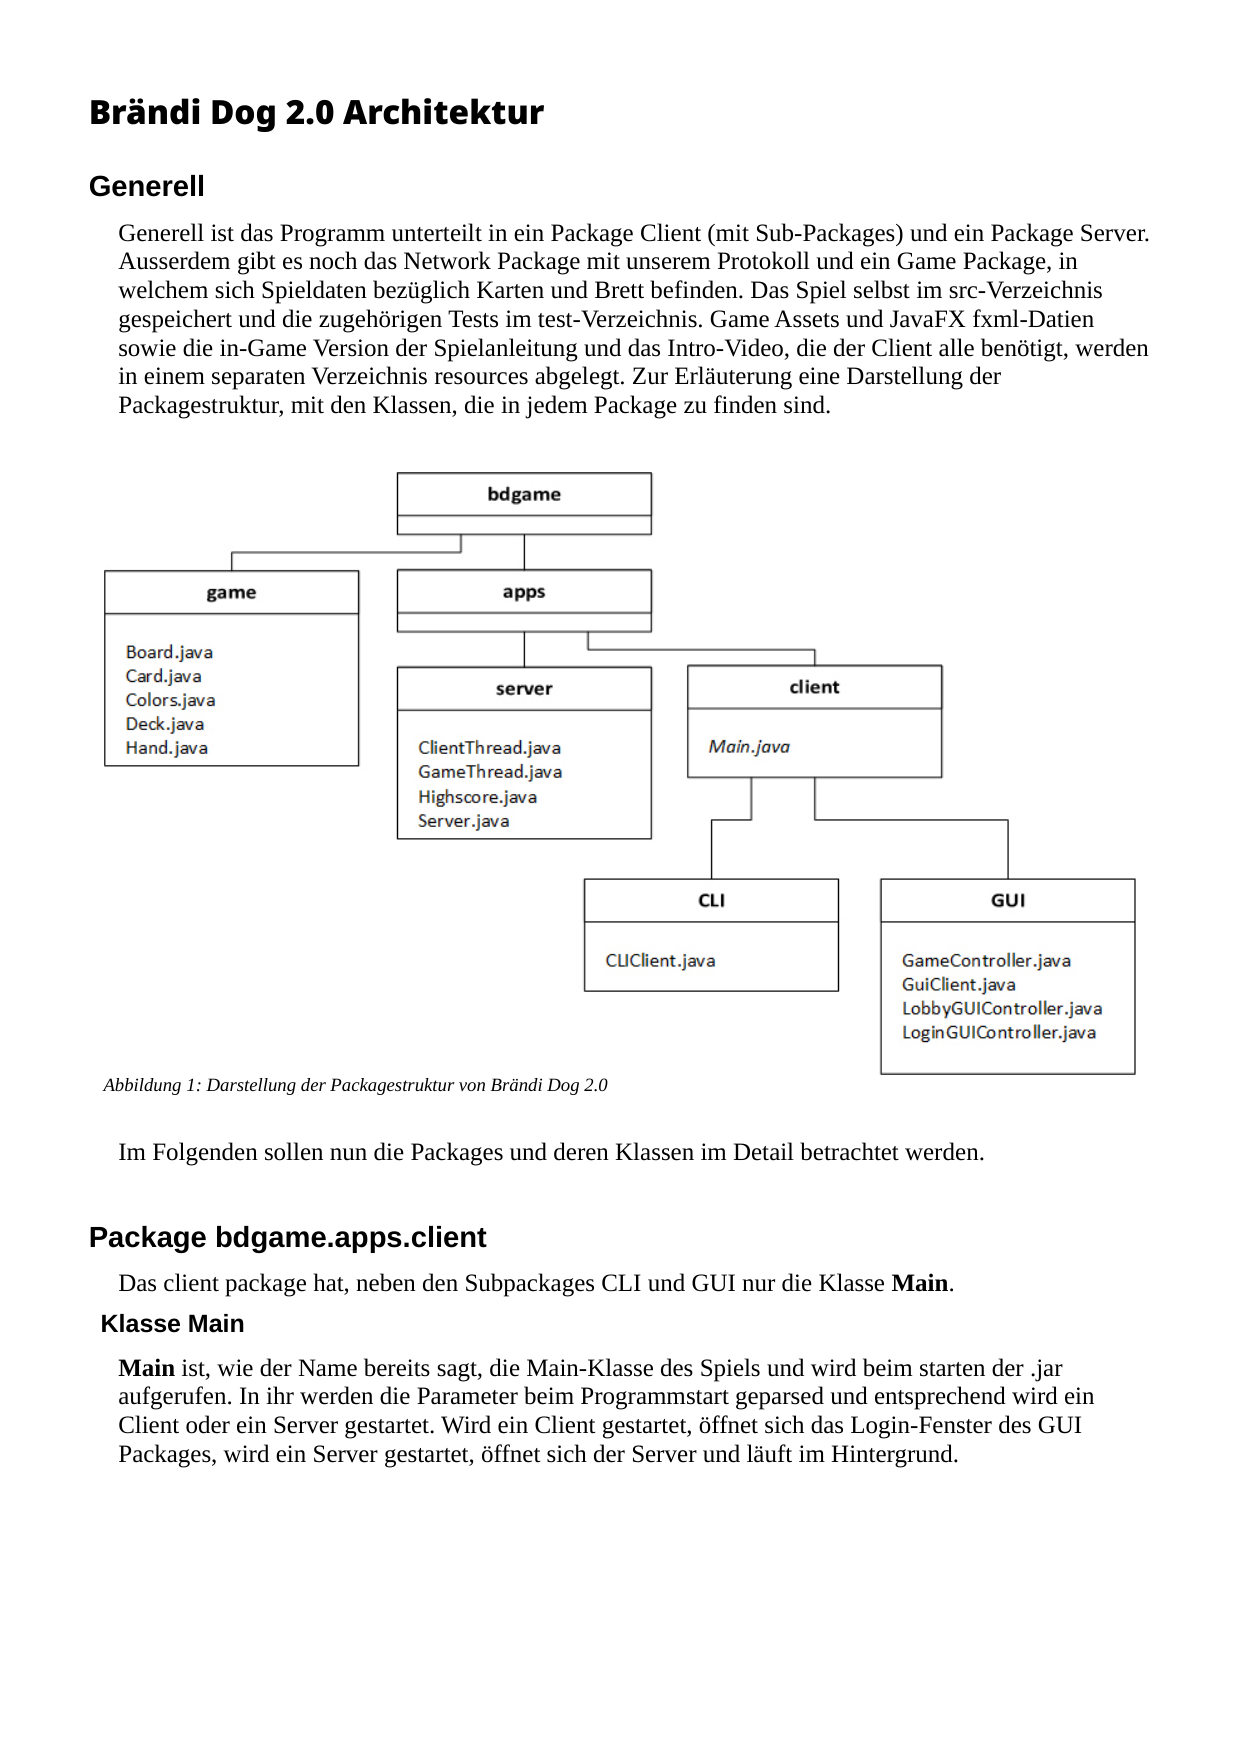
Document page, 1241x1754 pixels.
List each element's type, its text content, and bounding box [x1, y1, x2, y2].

subtitle Brändi Dog 2.0 Architektur [88, 88, 1152, 134]
subtitle Generell [88, 169, 1152, 203]
subtitle Klasse Main [100, 1309, 1152, 1338]
text Das client package hat, neben den Subpackages CLI und GUI nur die Klasse Main. [118, 1268, 1152, 1297]
picture [103, 472, 1137, 1075]
text Abbildung 1: Darstellung der Packagestruktur von Brändi Dog 2.0 [103, 1075, 1137, 1096]
text Im Folgenden sollen nun die Packages und deren Klassen im Detail betrachtet werden. [118, 1137, 1152, 1166]
text Generell ist das Programm unterteilt in ein Package Client (mit Sub-Packages) und ein Package Server. Ausserdem gibt es noch das Network Package mit unserem Protokoll und ein Game Package, in welchem sich Spieldaten bezüglich Karten und Brett befinden. Das Spiel selbst im src-Verzeichnis gespeichert und die zugehörigen Tests im test-Verzeichnis. Game Assets und JavaFX fxml-Datien sowie die in-Game Version der Spielanleitung und das Intro-Video, die der Client alle benötigt, werden in einem separaten Verzeichnis resources abgelegt. Zur Erläuterung eine Darstellung der Packagestruktur, mit den Klassen, die in jedem Package zu finden sind. [118, 218, 1152, 419]
subtitle Package bdgame.apps.client [88, 1219, 1152, 1253]
text Main ist, wie der Name bereits sagt, die Main-Klasse des Spiels und wird beim starten der .jar aufgerufen. In ihr werden die Parameter beim Programmstart geparsed und entsprechend wird ein Client oder ein Server gestartet. Wird ein Client gestartet, öffnet sich das Login-Fenster des GUI Packages, wird ein Server gestartet, öffnet sich der Server und läuft im Hintergrund. [118, 1353, 1152, 1468]
